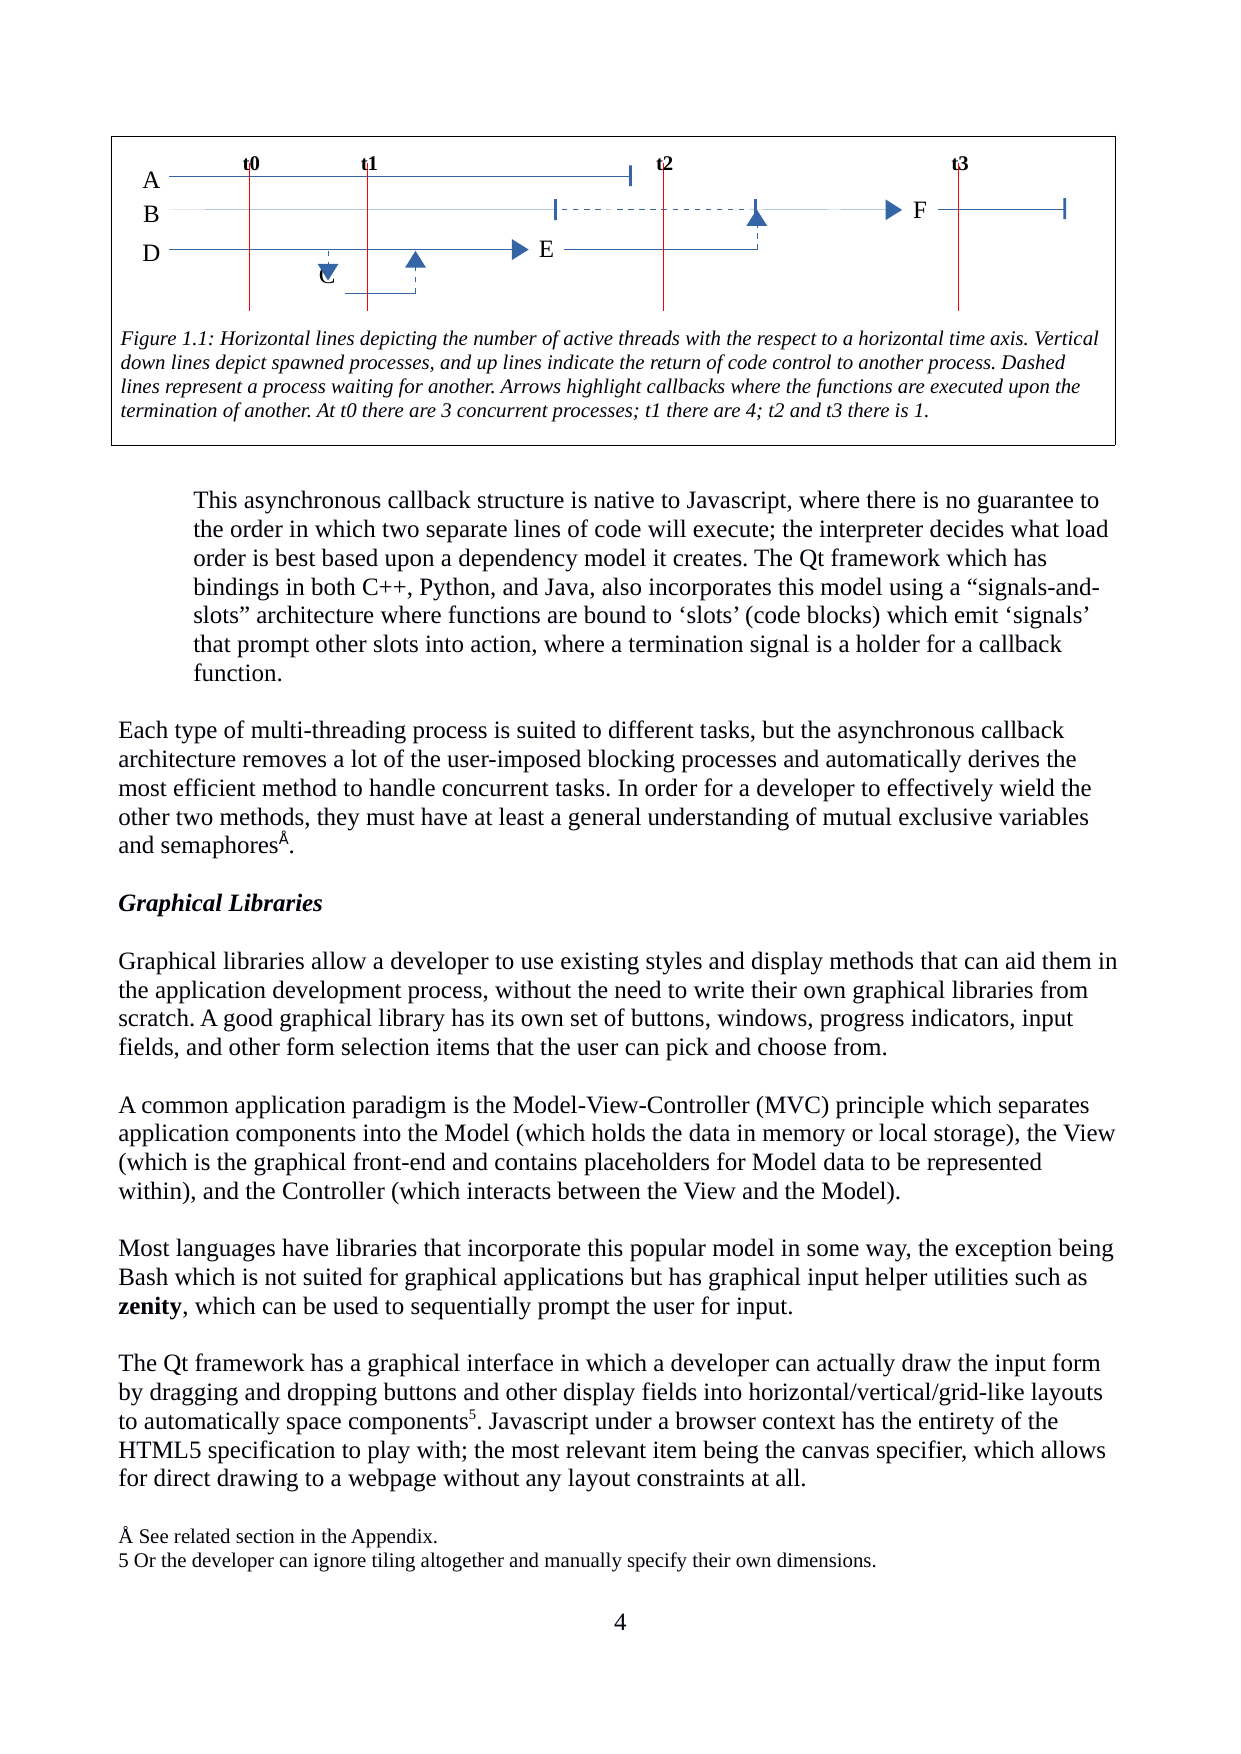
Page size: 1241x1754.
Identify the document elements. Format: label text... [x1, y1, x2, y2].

text A common application paradigm is the Model-View-Controller (MVC) principle which separates application components into the Model (which holds the data in memory or local storage), the View (which is the graphical front-end and contains placeholders for Model data to be represented within), and the Controller (which interacts between the View and the Model). [118, 1090, 1122, 1205]
text The Qt framework has a graphical interface in which a developer can actually draw the input form by dragging and dropping buttons and other display fields into horizontal/vertical/grid-like layouts to automatically space components. Javascript under a browser context has the entirety of the HTML5 specification to play with; the most relevant item being the canvas specifier, which allows for direct drawing to a webpage without any layout constraints at all. [118, 1348, 1122, 1492]
list This asynchronous callback structure is native to Javascript, where there is no guarantee to the order in which two separate lines of code will execute; the interpreter decides what load order is best based upon a dependency model it creates. The Qt framework which has bindings in both C++, Python, and Java, also incorporates this model using a “signals-and-slots” architecture where functions are bound to ‘slots’ (code blocks) which emit ‘signals’ that prompt other slots into action, where a termination signal is a holder for a callback function. [156, 486, 1122, 687]
text Figure 1.1: Horizontal lines depicting the number of active threads with the respect to a horizontal time axis. Vertical down lines depict spawned processes, and up lines indicate the return of code control to another process. Dashed lines represent a process waiting for another. Arrows highlight callbacks where the functions are executed upon the termination of another. At t0 there are 3 concurrent processes; t1 there are 4; t2 and t3 there is 1. [120, 326, 1106, 422]
text Graphical libraries allow a developer to use existing styles and display methods that can aid them in the application development process, without the need to write their own graphical libraries from scratch. A good graphical library has its own set of buttons, windows, progress indicators, input fields, and other form selection items that the user can pick and choose from. [118, 946, 1122, 1061]
text Each type of multi-threading process is suited to different tasks, but the asynchronous callback architecture removes a lot of the user-imposed blocking processes and automatically derives the most efficient method to handle concurrent tasks. In order for a developer to effectively wield the other two methods, they must have at least a general understanding of mutual exclusive variables and semaphores. [118, 716, 1122, 860]
text Or the developer can ignore tiling altogether and manually specify their own dimensions. [118, 1548, 1122, 1572]
subtitle Graphical Libraries [118, 888, 1122, 917]
text See related section in the Appendix. [118, 1524, 1122, 1548]
text Most languages have libraries that incorporate this popular model in some way, the exception being Bash which is not suited for graphical applications but has graphical input helper utilities such as zenity, which can be used to sequentially prompt the user for input. [118, 1233, 1122, 1320]
